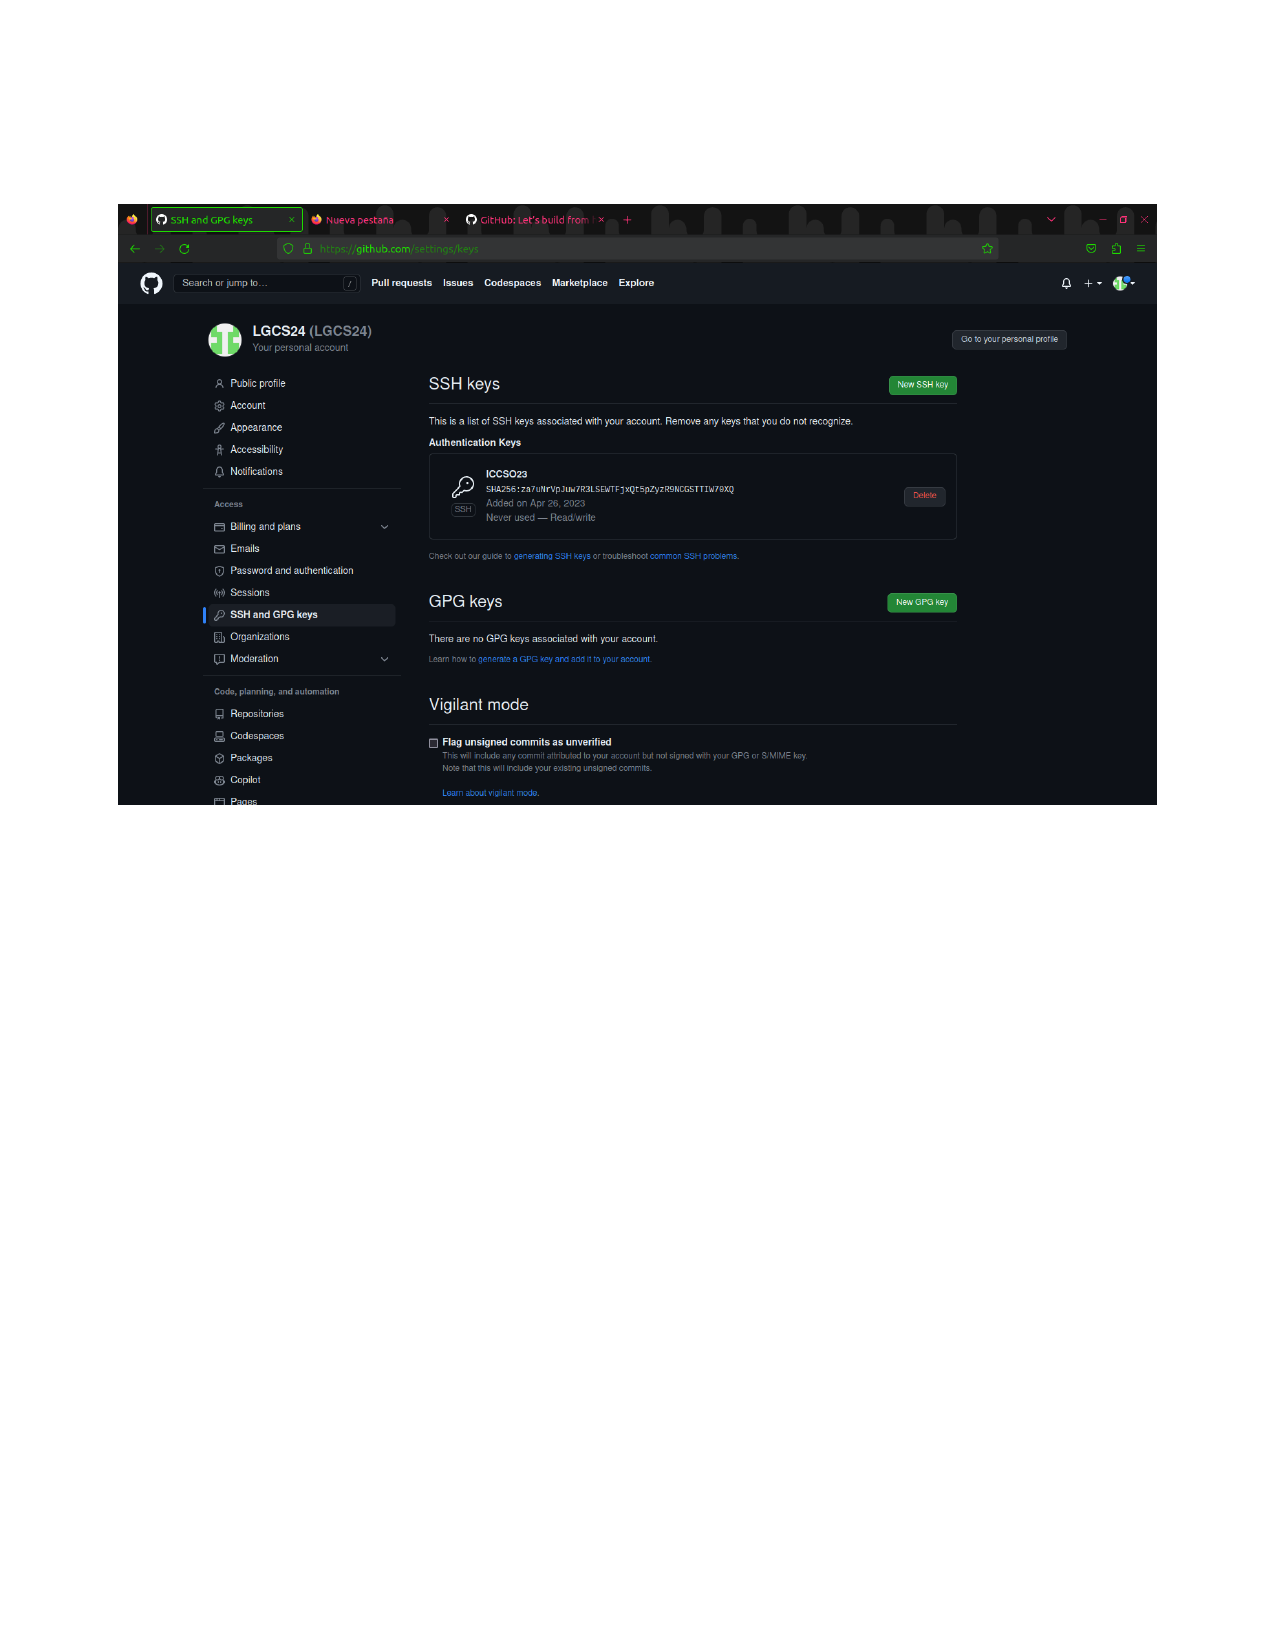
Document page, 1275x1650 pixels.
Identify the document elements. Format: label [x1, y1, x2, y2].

picture [118, 204, 1157, 805]
